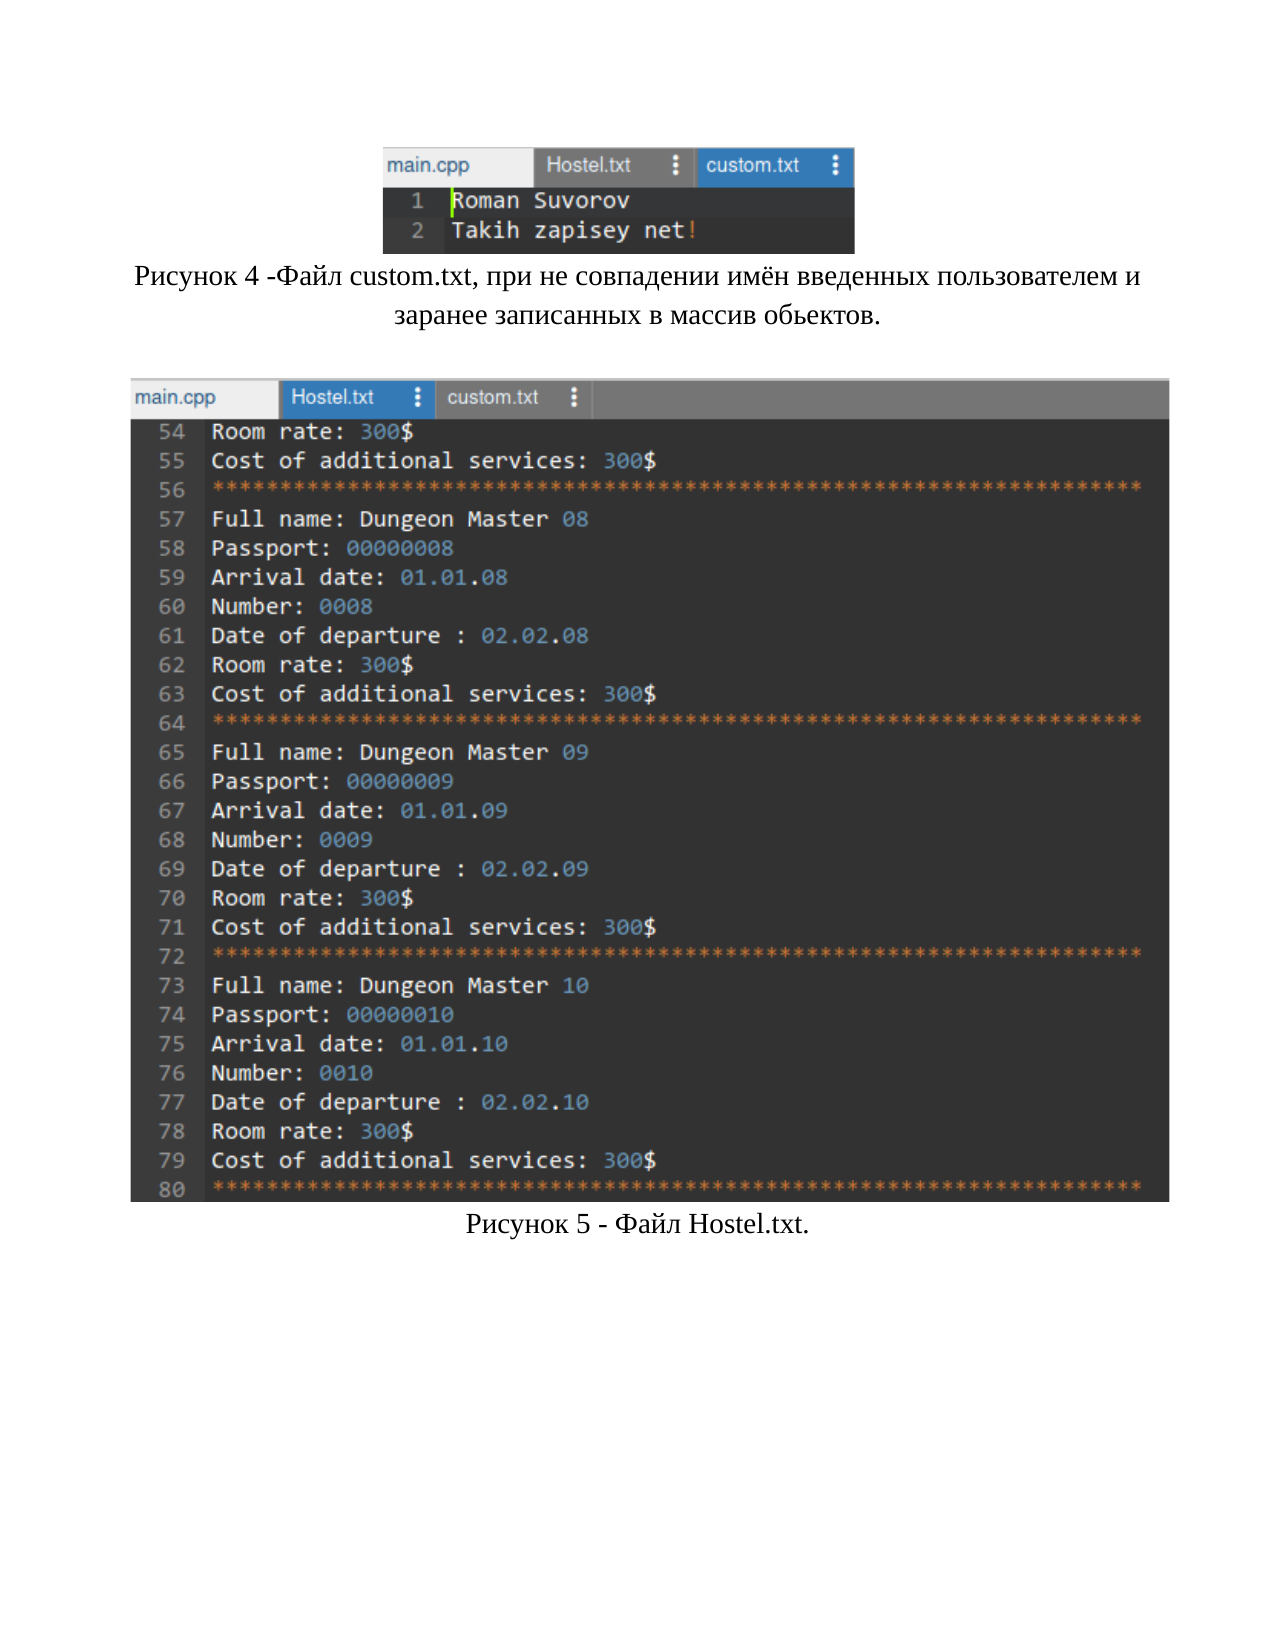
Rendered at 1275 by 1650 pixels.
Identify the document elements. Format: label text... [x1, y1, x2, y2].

picture [130, 378, 1170, 1202]
picture [382, 147, 855, 254]
text Рисунок 5 - Файл Hostel.txt. [118, 350, 1157, 1240]
text Рисунок 4 -Файл custom.txt, при не совпадении имён введенных пользователем и заранее записанных в массив обьектов. [118, 118, 1157, 331]
